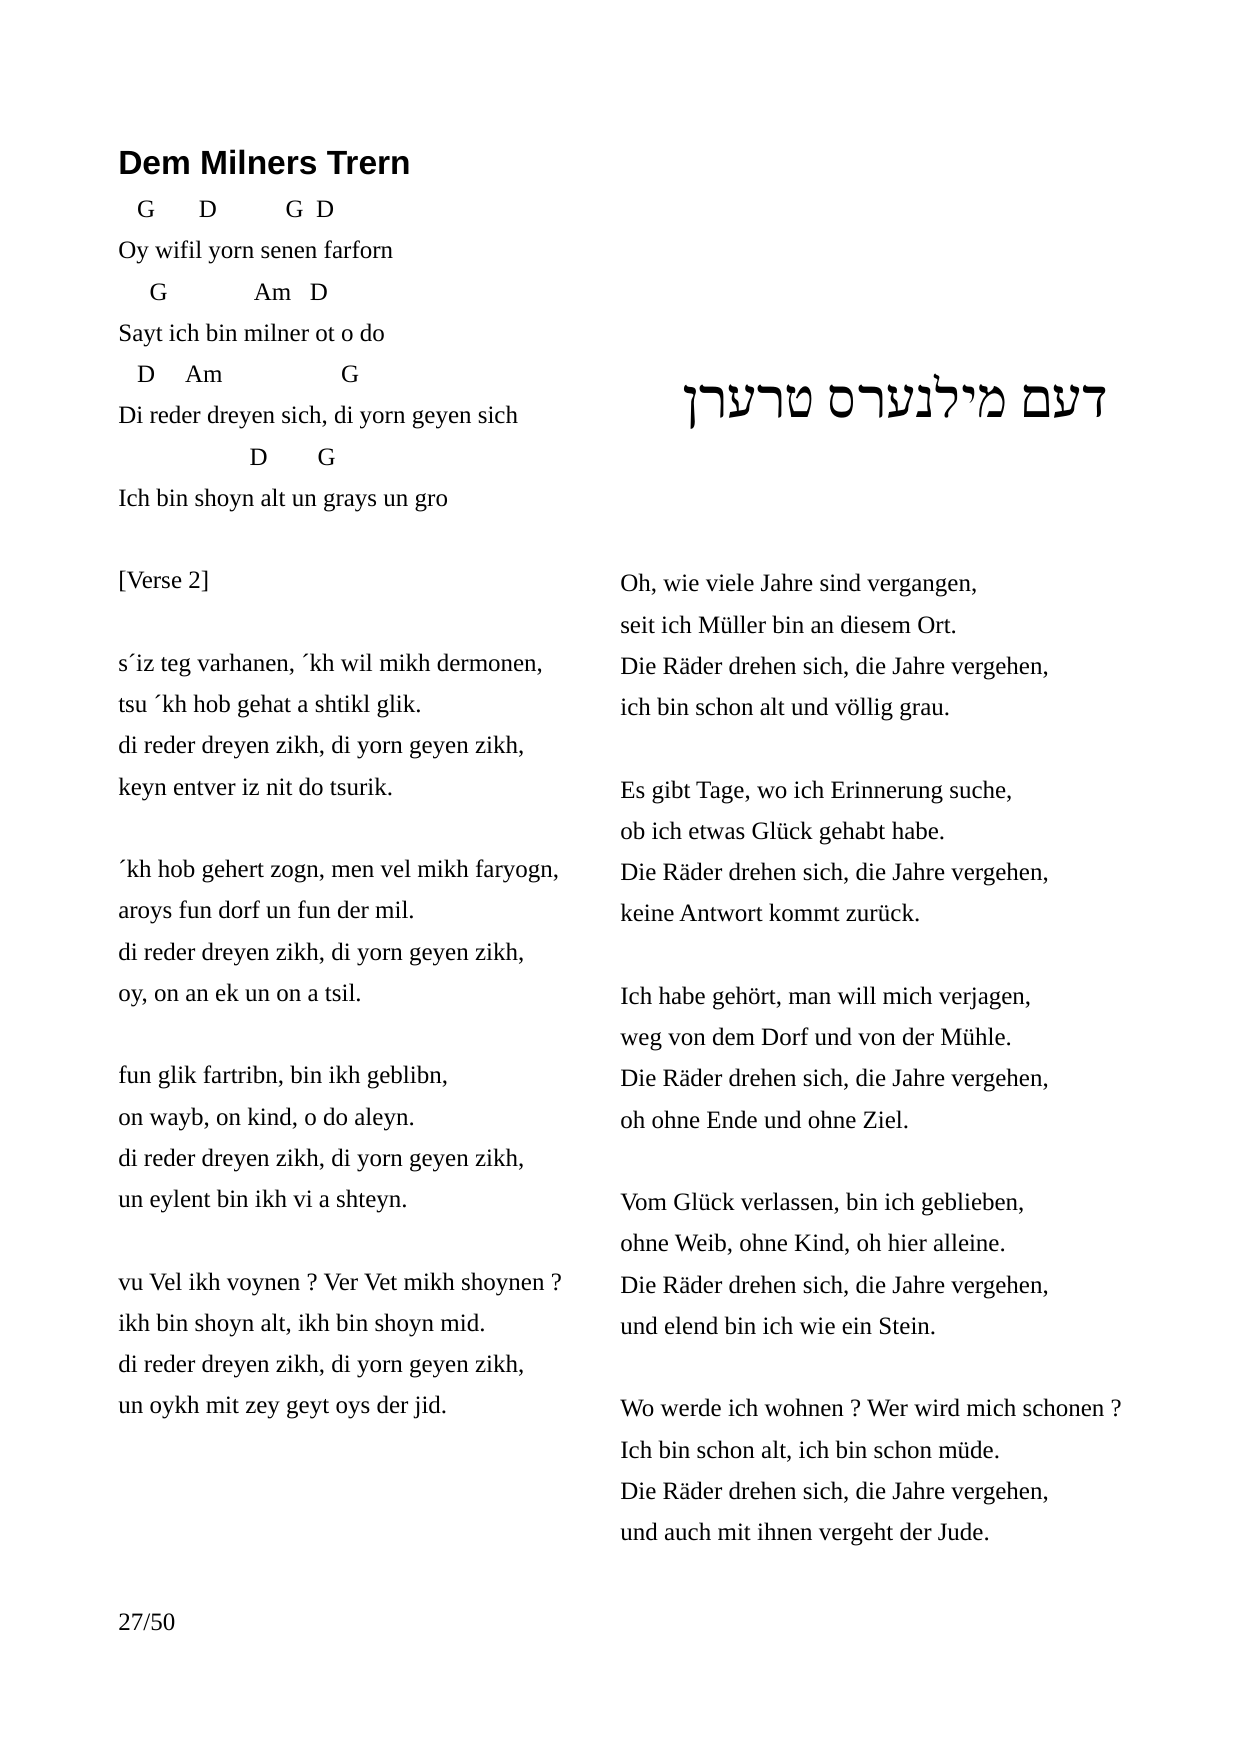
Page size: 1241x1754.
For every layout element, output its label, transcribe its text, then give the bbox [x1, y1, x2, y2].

text Die Räder drehen sich, die Jahre vergehen, [620, 1063, 1122, 1092]
text Ich bin schon alt, ich bin schon müde. [620, 1435, 1122, 1463]
text s´iz teg varhanen, ´kh wil mikh dermonen, [118, 648, 620, 677]
text di reder dreyen zikh, di yorn geyen zikh, [118, 937, 620, 966]
text di reder dreyen zikh, di yorn geyen zikh, [118, 1143, 620, 1172]
text Di reder dreyen sich, di yorn geyen sich [118, 401, 620, 429]
text und elend bin ich wie ein Stein. [620, 1311, 1122, 1340]
text un oykh mit zey geyt oys der jid. [118, 1391, 620, 1419]
text seit ich Müller bin an diesem Ort. [620, 610, 1122, 638]
text ohne Weib, ohne Kind, oh hier alleine. [620, 1228, 1122, 1257]
text Die Räder drehen sich, die Jahre vergehen, [620, 1270, 1122, 1298]
text di reder dreyen zikh, di yorn geyen zikh, [118, 731, 620, 759]
text Sayt ich bin milner ot o do [118, 318, 620, 347]
text Die Räder drehen sich, die Jahre vergehen, [620, 651, 1122, 680]
text D G [118, 442, 620, 471]
text Ich bin shoyn alt un grays un gro [118, 483, 620, 512]
text vu Vel ikh voynen ? Ver Vet mikh shoynen ? [118, 1267, 620, 1296]
text [Verse 2] [118, 566, 620, 594]
text oh ohne Ende und ohne Ziel. [620, 1105, 1122, 1133]
text tsu ´kh hob gehat a shtikl glik. [118, 689, 620, 718]
text di reder dreyen zikh, di yorn geyen zikh, [118, 1349, 620, 1378]
text Oy wifil yorn senen farforn [118, 236, 620, 264]
text Die Räder drehen sich, die Jahre vergehen, [620, 1476, 1122, 1505]
text ´kh hob gehert zogn, men vel mikh faryogn, [118, 854, 620, 883]
text Oh, wie viele Jahre sind vergangen, [620, 568, 1122, 597]
text Ich habe gehört, man will mich verjagen, [620, 981, 1122, 1010]
text ob ich etwas Glück gehabt habe. [620, 816, 1122, 845]
text on wayb, on kind, o do aleyn. [118, 1102, 620, 1131]
text Es gibt Tage, wo ich Erinnerung suche, [620, 775, 1122, 803]
text weg von dem Dorf und von der Mühle. [620, 1022, 1122, 1051]
text un eylent bin ikh vi a shteyn. [118, 1184, 620, 1213]
text Die Räder drehen sich, die Jahre vergehen, [620, 857, 1122, 886]
text keyn entver iz nit do tsurik. [118, 772, 620, 801]
text דעם מילנערס טרערן [620, 366, 1122, 432]
text aroys fun dorf un fun der mil. [118, 896, 620, 924]
text und auch mit ihnen vergeht der Jude. [620, 1517, 1122, 1546]
text ikh bin shoyn alt, ikh bin shoyn mid. [118, 1308, 620, 1337]
text G Am D [118, 277, 620, 306]
subtitle Dem Milners Trern [118, 143, 620, 182]
text Wo werde ich wohnen ? Wer wird mich schonen ? [620, 1393, 1122, 1422]
text oy, on an ek un on a tsil. [118, 978, 620, 1007]
text keine Antwort kommt zurück. [620, 898, 1122, 927]
text fun glik fartribn, bin ikh geblibn, [118, 1061, 620, 1089]
text Vom Glück verlassen, bin ich geblieben, [620, 1187, 1122, 1216]
text G D G D [118, 194, 620, 223]
text D Am G [118, 359, 620, 388]
text ich bin schon alt und völlig grau. [620, 692, 1122, 721]
